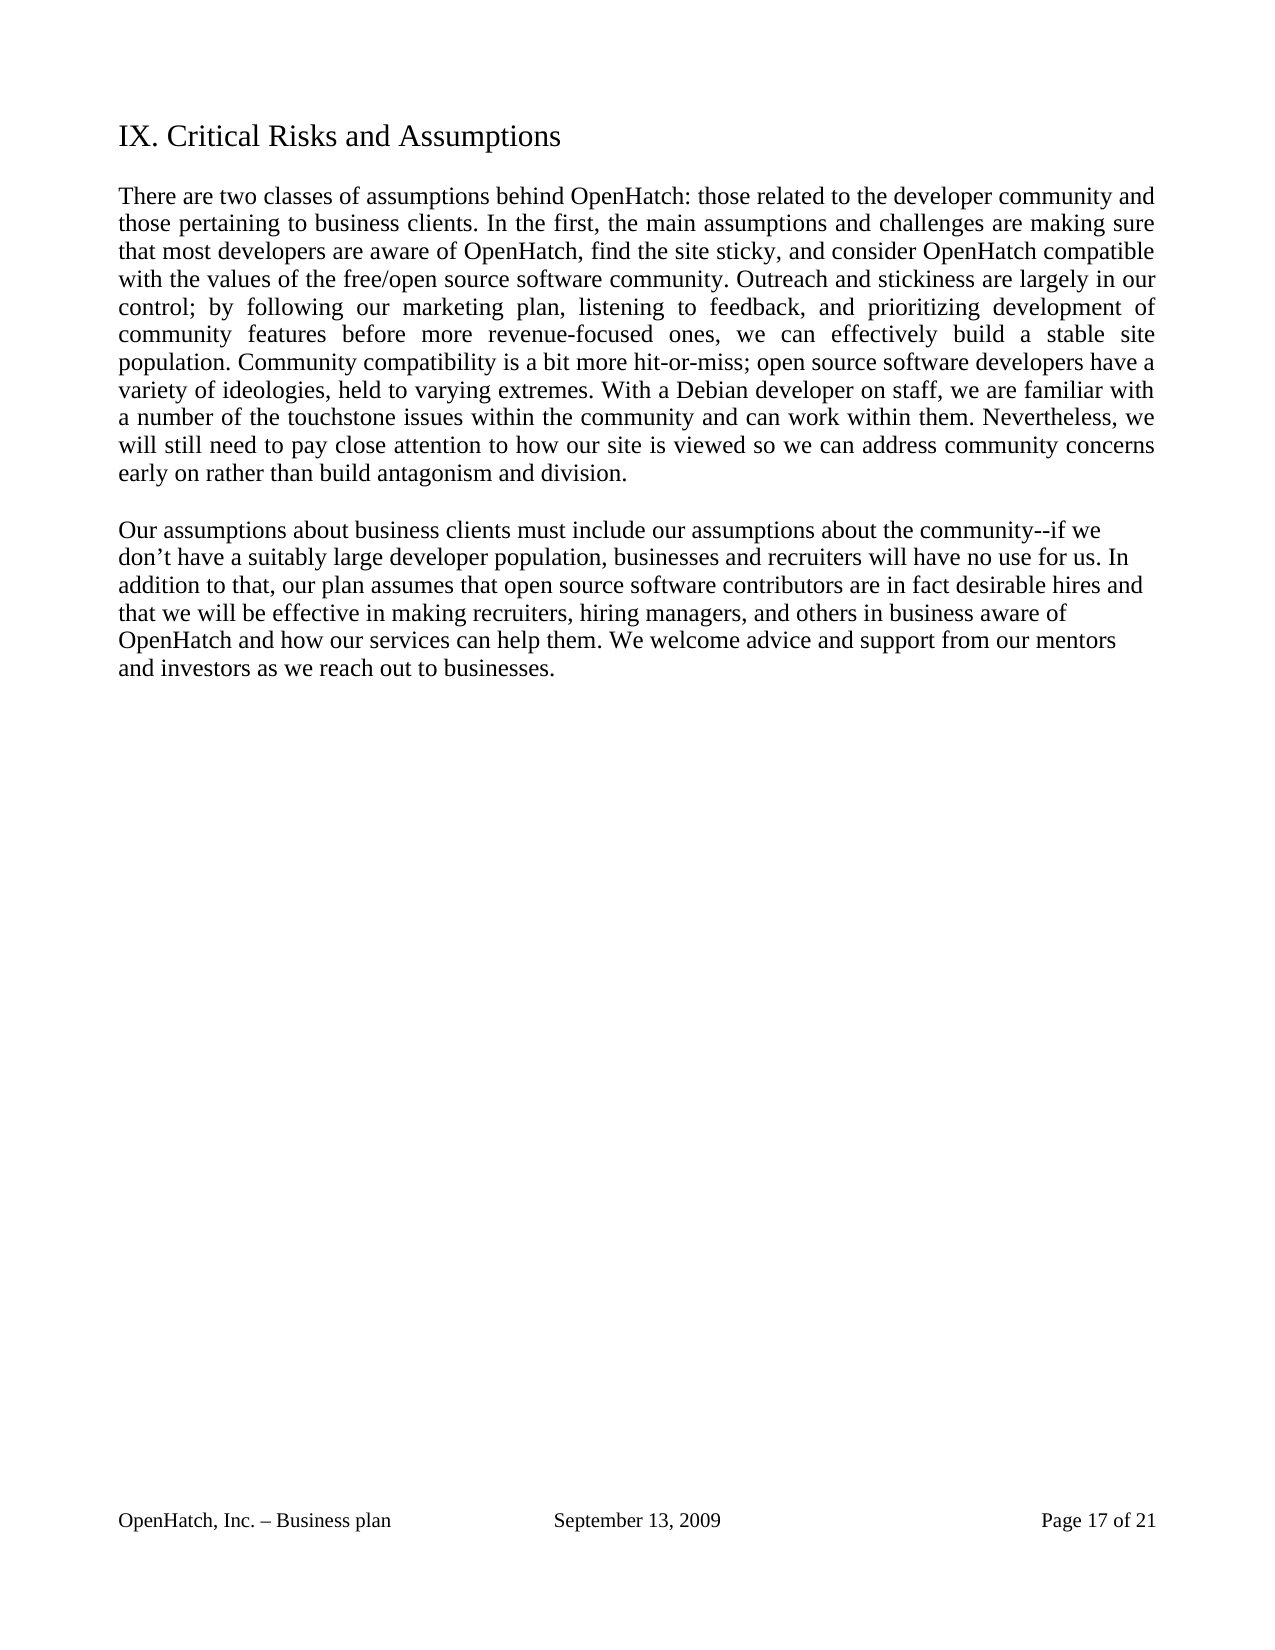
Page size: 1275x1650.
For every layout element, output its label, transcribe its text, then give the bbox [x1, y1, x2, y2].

text There are two classes of assumptions behind OpenHatch: those related to the developer community and those pertaining to business clients. In the first, the main assumptions and challenges are making sure that most developers are aware of OpenHatch, find the site sticky, and consider OpenHatch compatible with the values of the free/open source software community. Outreach and stickiness are largely in our control; by following our marketing plan, listening to feedback, and prioritizing development of community features before more revenue-focused ones, we can effectively build a stable site population. Community compatibility is a bit more hit-or-miss; open source software developers have a variety of ideologies, held to varying extremes. With a Debian developer on staff, we are familiar with a number of the touchstone issues within the community and can work within them. Nevertheless, we will still need to pay close attention to how our site is viewed so we can address community concerns early on rather than build antagonism and division. [118, 182, 1156, 487]
text IX. Critical Risks and Assumptions [118, 118, 1156, 153]
text Our assumptions about business clients must include our assumptions about the community--if we don’t have a suitably large developer population, businesses and recruiters will have no use for us. In addition to that, our plan assumes that open source software contributors are in fact desirable hires and that we will be effective in making recruiters, hiring managers, and others in business aware of OpenHatch and how our services can help them. We welcome advice and support from our mentors and investors as we reach out to businesses. [118, 516, 1156, 682]
